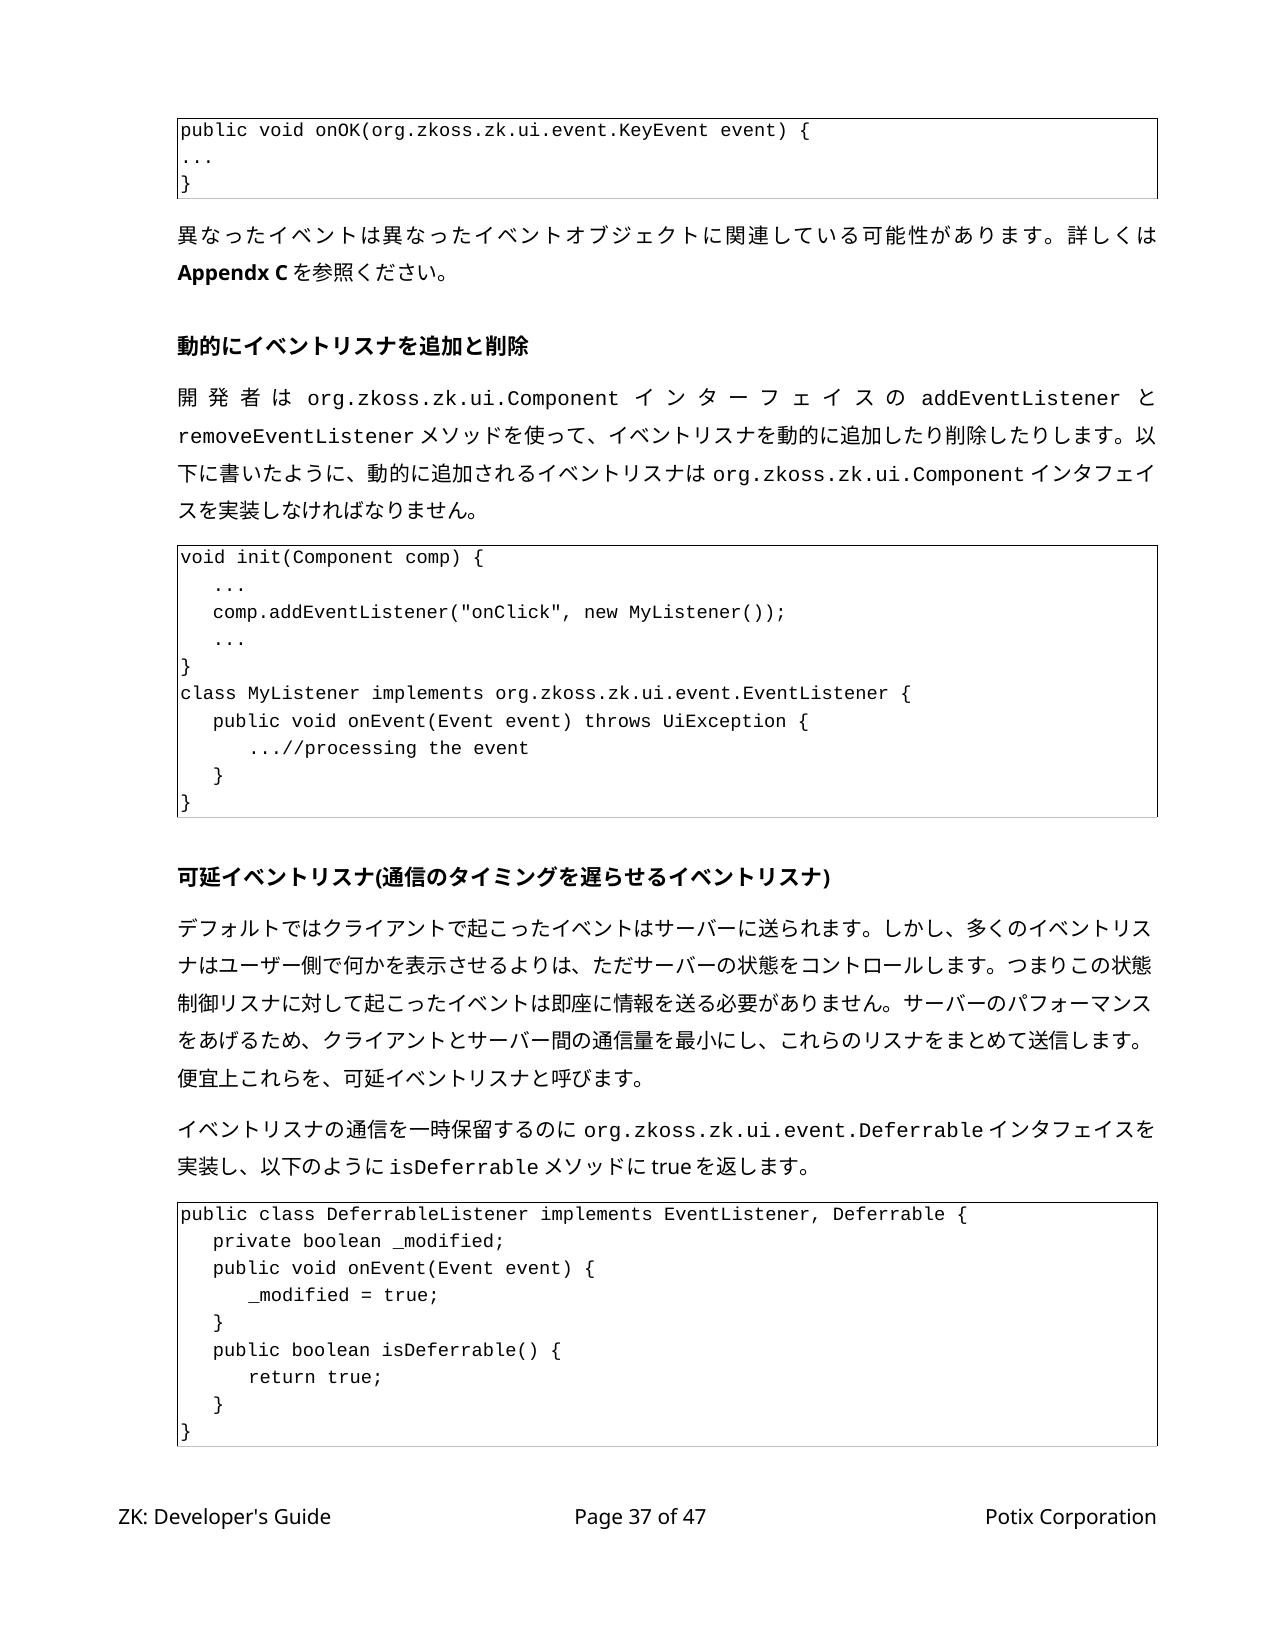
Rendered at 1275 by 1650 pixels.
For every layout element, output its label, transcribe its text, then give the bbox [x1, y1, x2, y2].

text void init(Component comp) { [178, 546, 1157, 569]
text comp.addEventListener("onClick", new MyListener()); [178, 600, 1157, 624]
text デフォルトではクライアントで起こったイベントはサーバーに送られます。しかし、多くのイベントリスナはユーザー側で何かを表示させるよりは、ただサーバーの状態をコントロールします。つまりこの状態制御リスナに対して起こったイベントは即座に情報を送る必要がありません。サーバーのパフォーマンスをあげるため、クライアントとサーバー間の通信量を最小にし、これらのリスナをまとめて送信します。便宜上これらを、可延イベントリスナと呼びます。 [177, 912, 1157, 1092]
text public void onEvent(Event event) throws UiException { [178, 708, 1157, 733]
text public class DeferrableListener implements EventListener, Deferrable { [178, 1203, 1157, 1226]
text ... [178, 627, 1157, 651]
subtitle 動的にイベントリスナを追加と削除 [177, 329, 1157, 361]
subtitle 可延イベントリスナ(通信のタイミングを遅らせるイベントリスナ) [177, 860, 1157, 892]
text } [178, 654, 1157, 678]
text ...//processing the event [178, 736, 1157, 760]
text _modified = true; [178, 1283, 1157, 1307]
text private boolean _modified; [178, 1229, 1157, 1253]
text イベントリスナの通信を一時保留するのにorg.zkoss.zk.ui.event.Deferrableインタフェイスを実装し、以下のようにisDeferrableメソッドにtrueを返します。 [177, 1113, 1157, 1181]
text public void onOK(org.zkoss.zk.ui.event.KeyEvent event) { ... } [178, 119, 1157, 198]
text } [178, 1419, 1157, 1446]
text } [178, 790, 1157, 817]
text public boolean isDeferrable() { [178, 1337, 1157, 1362]
text public void onEvent(Event event) { [178, 1256, 1157, 1280]
text class MyListener implements org.zkoss.zk.ui.event.EventListener { [178, 681, 1157, 706]
text 開発者はorg.zkoss.zk.ui.ComponentインターフェイスのaddEventListenerとremoveEventListenerメソッドを使って、イベントリスナを動的に追加したり削除したりします。以下に書いたように、動的に追加されるイベントリスナはorg.zkoss.zk.ui.Componentインタフェイスを実装しなければなりません。 [177, 382, 1157, 525]
text 異なったイベントは異なったイベントオブジェクトに関連している可能性があります。詳しくはAppendx Cを参照ください。 [177, 219, 1157, 287]
text } [178, 1392, 1157, 1416]
text } [178, 1310, 1157, 1334]
text } [178, 763, 1157, 787]
text return true; [178, 1365, 1157, 1389]
text ... [178, 572, 1157, 597]
